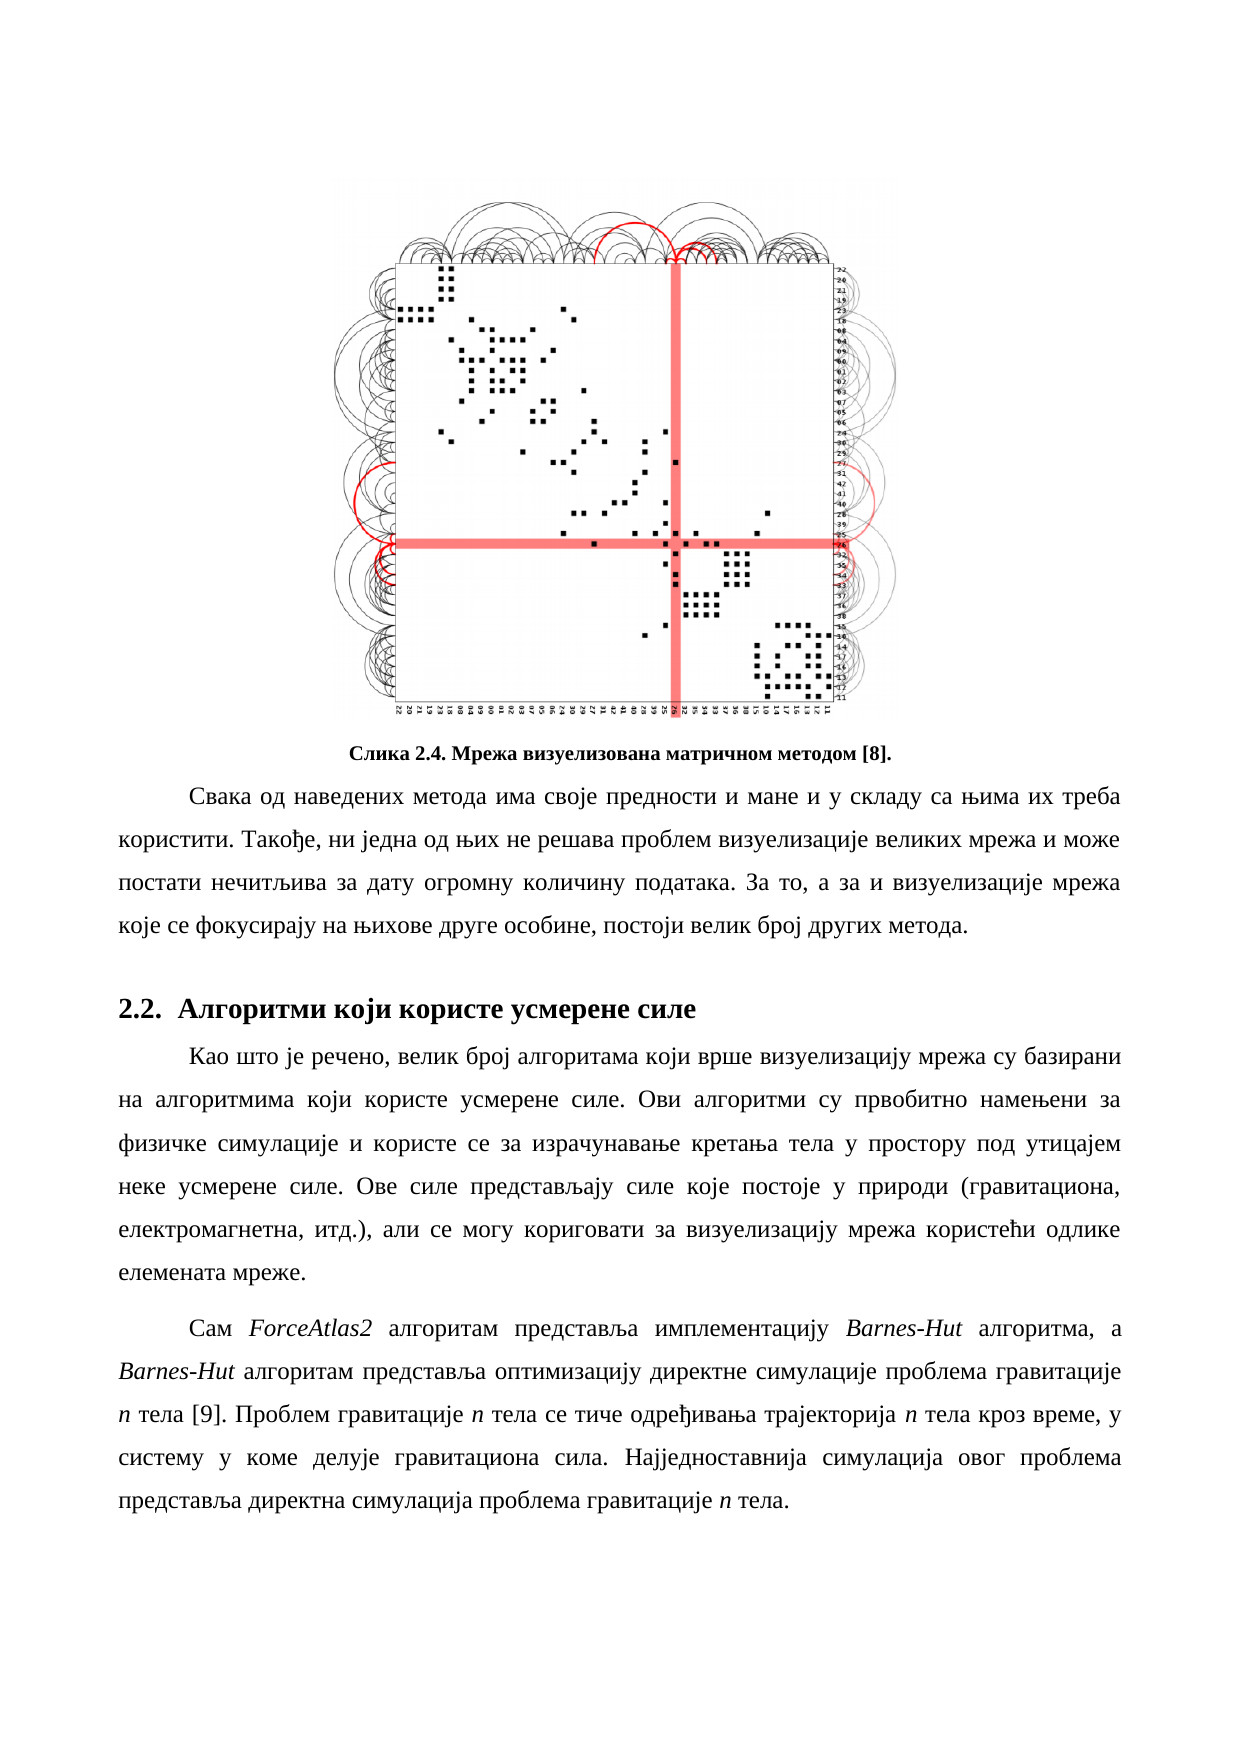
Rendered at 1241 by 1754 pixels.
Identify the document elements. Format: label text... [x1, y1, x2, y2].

text Свака од наведених метода има своје предности и мане и у складу са њима их треба користити. Такође, ни једна од њих не решава проблем визуелизације великих мрежа и може постати нечитљива за дату огромну количину података. За то, а за и визуелизације мрежа које се фокусирају на њихове друге особине, постоји велик број других метода. [118, 781, 1122, 939]
text Слика 2.4. Мрежа визуелизована матричном методом [8]. [118, 177, 1122, 764]
text Као што је речено, велик број алгоритама који врше визуелизацију мрежа су базирани на алгоритмима који користе усмерене силе. Ови алгоритми су првобитно намењени за физичке симулације и користе се за израчунавање кретања тела у простору под утицајем неке усмерене силе. Ове силе представљају силе које постоје у природи (гравитациона, електромагнетна, итд.), али се могу кориговати за визуелизацију мрежа користећи одлике елемената мреже. [118, 1041, 1122, 1286]
picture [318, 177, 909, 741]
text Сам ForceAtlas2 алгоритам представља имплементацију Barnes-Hut алгоритма, а Barnes-Hut алгоритам представља оптимизацију директне симулације проблема гравитације n тела [9]. Проблем гравитације n тела се тиче одређивања трајекторија n тела кроз време, у систему у коме делује гравитациона сила. Најједноставнија симулација овог проблема представља директна симулација проблема гравитације n тела. [118, 1313, 1122, 1514]
list Алгоритми који користе усмерене силе [118, 991, 1122, 1025]
